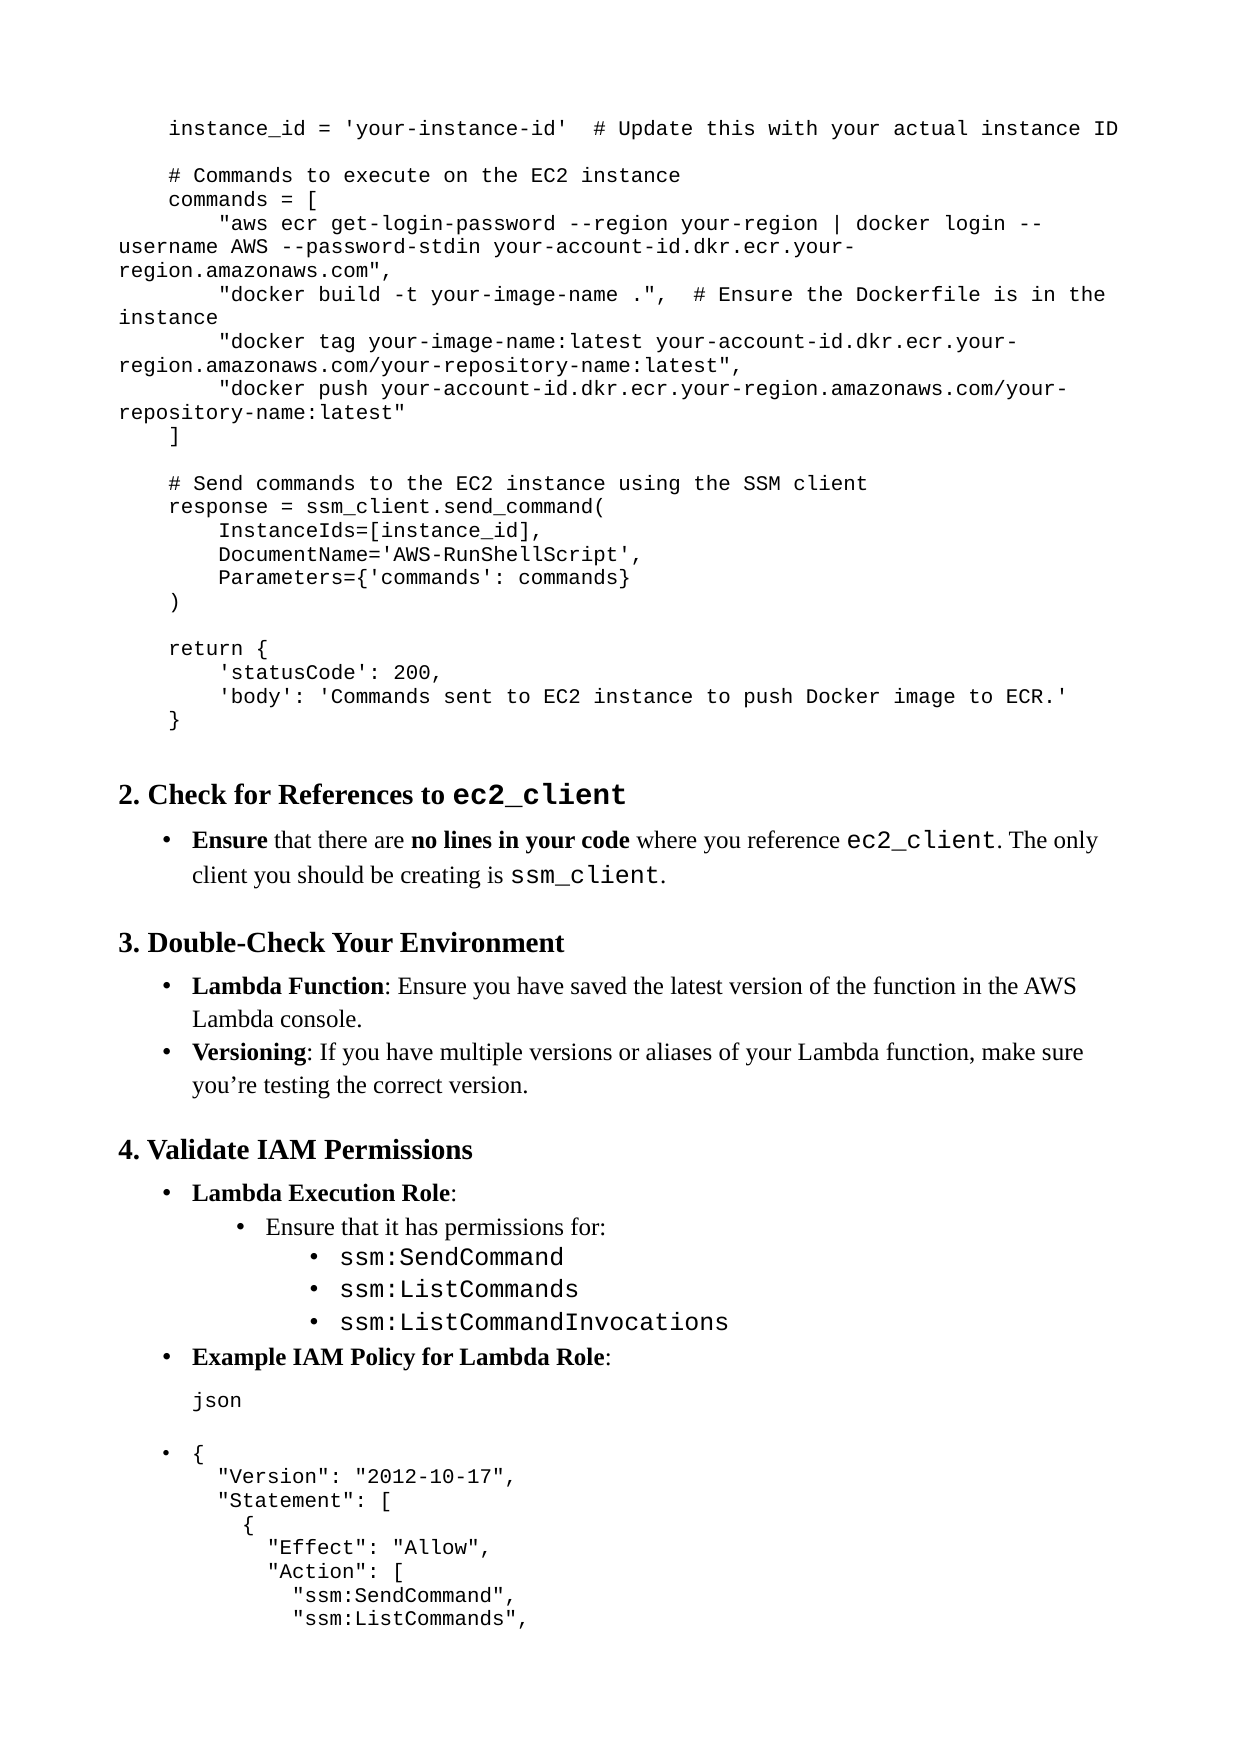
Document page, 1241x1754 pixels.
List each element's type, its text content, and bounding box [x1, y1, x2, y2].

text instance_id = 'your-instance-id' # Update this with your actual instance ID [118, 118, 1122, 142]
list "Statement": [ [162, 1490, 1122, 1514]
list ssm:ListCommands [309, 1277, 1122, 1305]
list Lambda Function: Ensure you have saved the latest version of the function in the AWS Lambda console. [162, 971, 1122, 1033]
list "Effect": "Allow", [162, 1537, 1122, 1561]
list Example IAM Policy for Lambda Role: [162, 1342, 1122, 1371]
list Versioning: If you have multiple versions or aliases of your Lambda function, make sure you’re testing the correct version. [162, 1037, 1122, 1099]
list "Action": [ [162, 1561, 1122, 1585]
list "ssm:ListCommands", [162, 1608, 1122, 1632]
list ssm:SendCommand [309, 1244, 1122, 1273]
list json [162, 1390, 1122, 1413]
text 'body': 'Commands sent to EC2 instance to push Docker image to ECR.' [118, 686, 1122, 709]
list ssm:ListCommandInvocations [309, 1309, 1122, 1338]
subtitle 3. Double-Check Your Environment [118, 925, 1122, 959]
subtitle 2. Check for References to ec2_client [118, 777, 1122, 813]
text # Send commands to the EC2 instance using the SSM client [118, 473, 1122, 496]
text Parameters={'commands': commands} [118, 567, 1122, 591]
text ] [118, 426, 1122, 449]
text DocumentName='AWS-RunShellScript', [118, 544, 1122, 567]
text "docker build -t your-image-name .", # Ensure the Dockerfile is in the instance [118, 284, 1122, 331]
list Lambda Execution Role: [162, 1178, 1122, 1207]
subtitle 4. Validate IAM Permissions [118, 1132, 1122, 1166]
text 'statusCode': 200, [118, 662, 1122, 686]
list { [162, 1514, 1122, 1537]
text } [118, 709, 1122, 733]
list Ensure that it has permissions for: [236, 1212, 1122, 1240]
list Ensure that there are no lines in your code where you reference ec2_client. The only client you should be creating is ssm_client. [162, 826, 1122, 891]
text commands = [ [118, 189, 1122, 213]
text "aws ecr get-login-password --region your-region | docker login --username AWS --password-stdin your-account-id.dkr.ecr.your-region.amazonaws.com", [118, 213, 1122, 284]
list { [162, 1443, 1122, 1466]
text return { [118, 638, 1122, 662]
text response = ssm_client.send_command( [118, 496, 1122, 520]
text ) [118, 591, 1122, 615]
text "docker push your-account-id.dkr.ecr.your-region.amazonaws.com/your-repository-name:latest" [118, 378, 1122, 426]
text "docker tag your-image-name:latest your-account-id.dkr.ecr.your-region.amazonaws.com/your-repository-name:latest", [118, 331, 1122, 378]
text # Commands to execute on the EC2 instance [118, 165, 1122, 189]
list "Version": "2012-10-17", [162, 1466, 1122, 1490]
list "ssm:SendCommand", [162, 1585, 1122, 1608]
text InstanceIds=[instance_id], [118, 520, 1122, 544]
